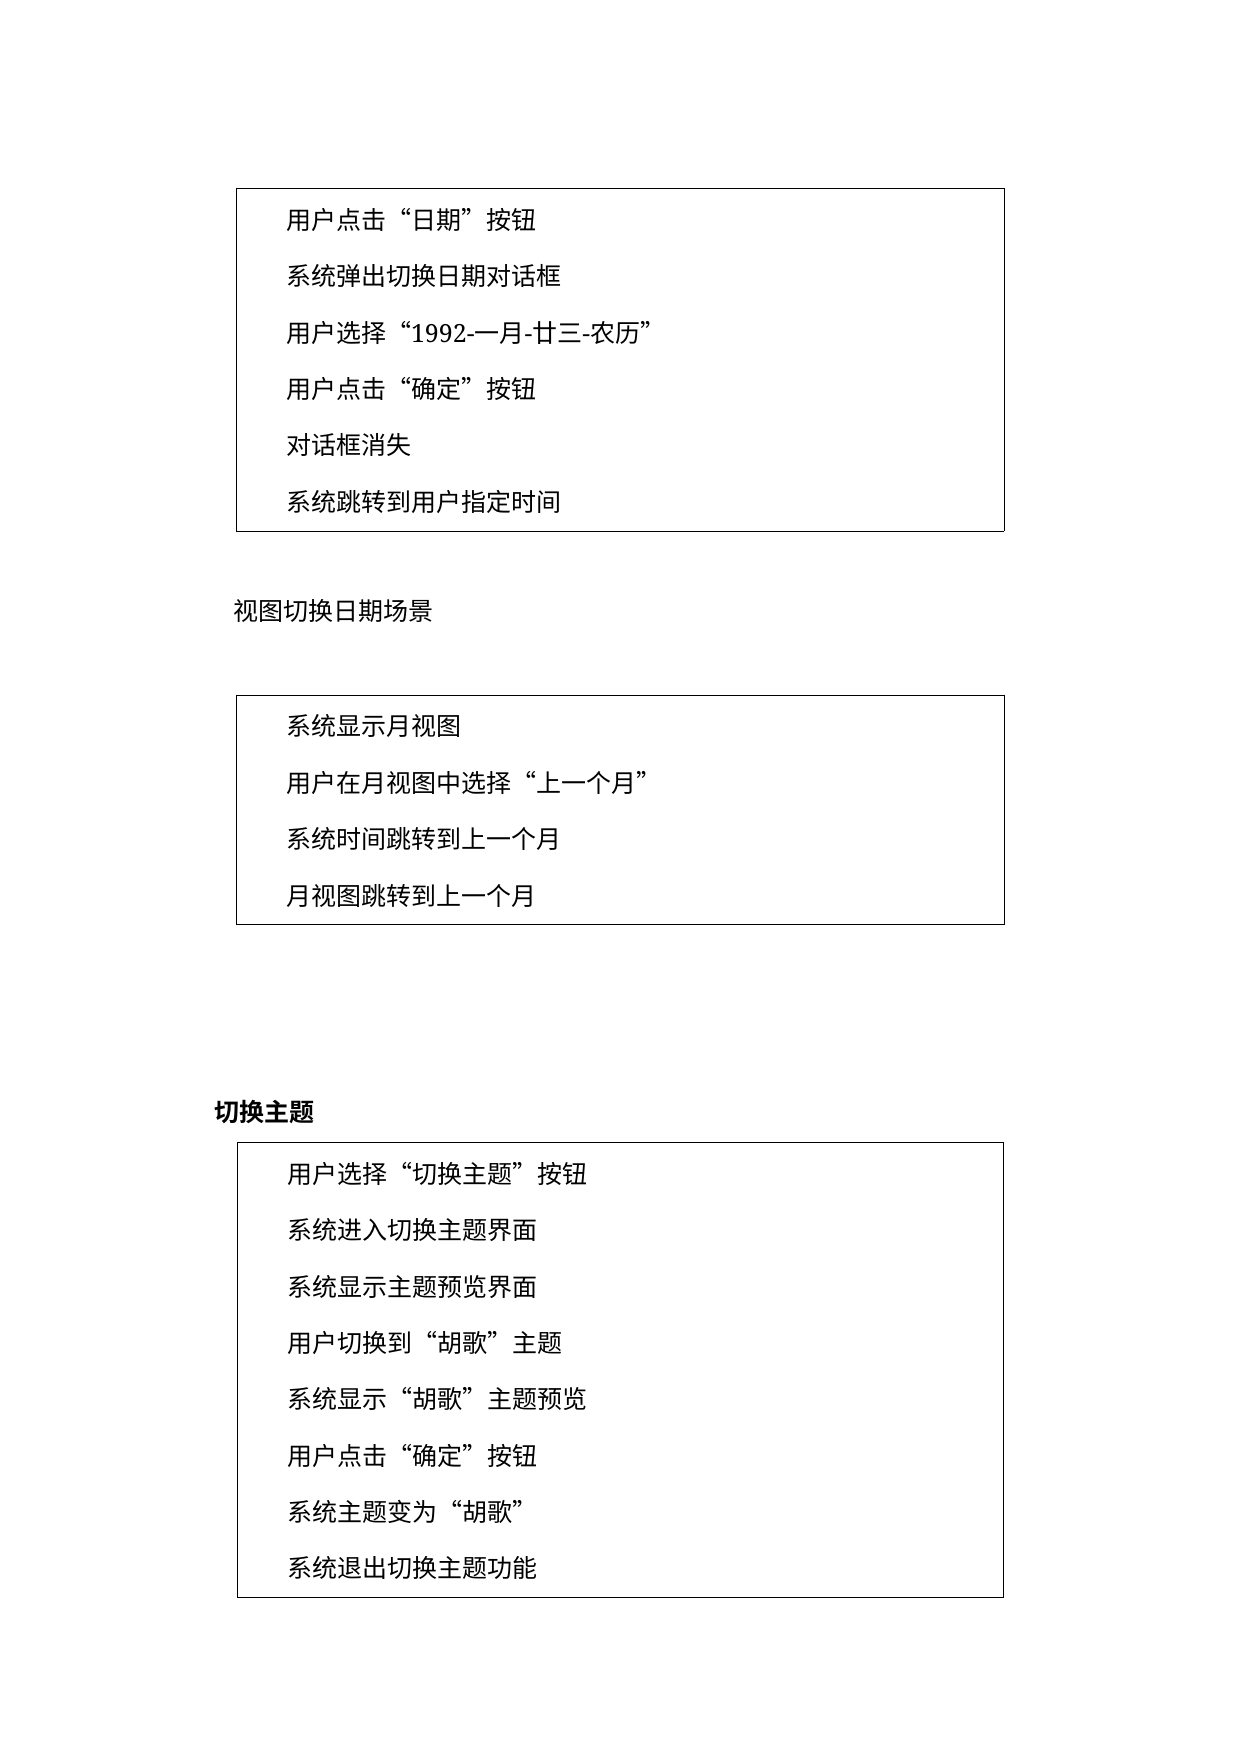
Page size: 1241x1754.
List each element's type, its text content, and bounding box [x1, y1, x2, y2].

list 切换主题 [170, 1092, 1122, 1128]
table_header 系统显示月视图 用户在月视图中选择“上一个月” 系统时间跳转到上一个月 月视图跳转到上一个月 [237, 696, 1004, 924]
table_header 用户点击“日期”按钮 系统弹出切换日期对话框 用户选择“1992-一月-廿三-农历” 用户点击“确定”按钮 对话框消失 系统跳转到用户指定时间 [237, 189, 1004, 531]
table_header 用户选择“切换主题”按钮 系统进入切换主题界面 系统显示主题预览界面 用户切换到“胡歌”主题 系统显示“胡歌”主题预览 用户点击“确定”按钮 系统主题变为“胡歌” 系统退出切换主题功能 [238, 1143, 1003, 1597]
list 视图切换日期场景 [170, 591, 1122, 627]
